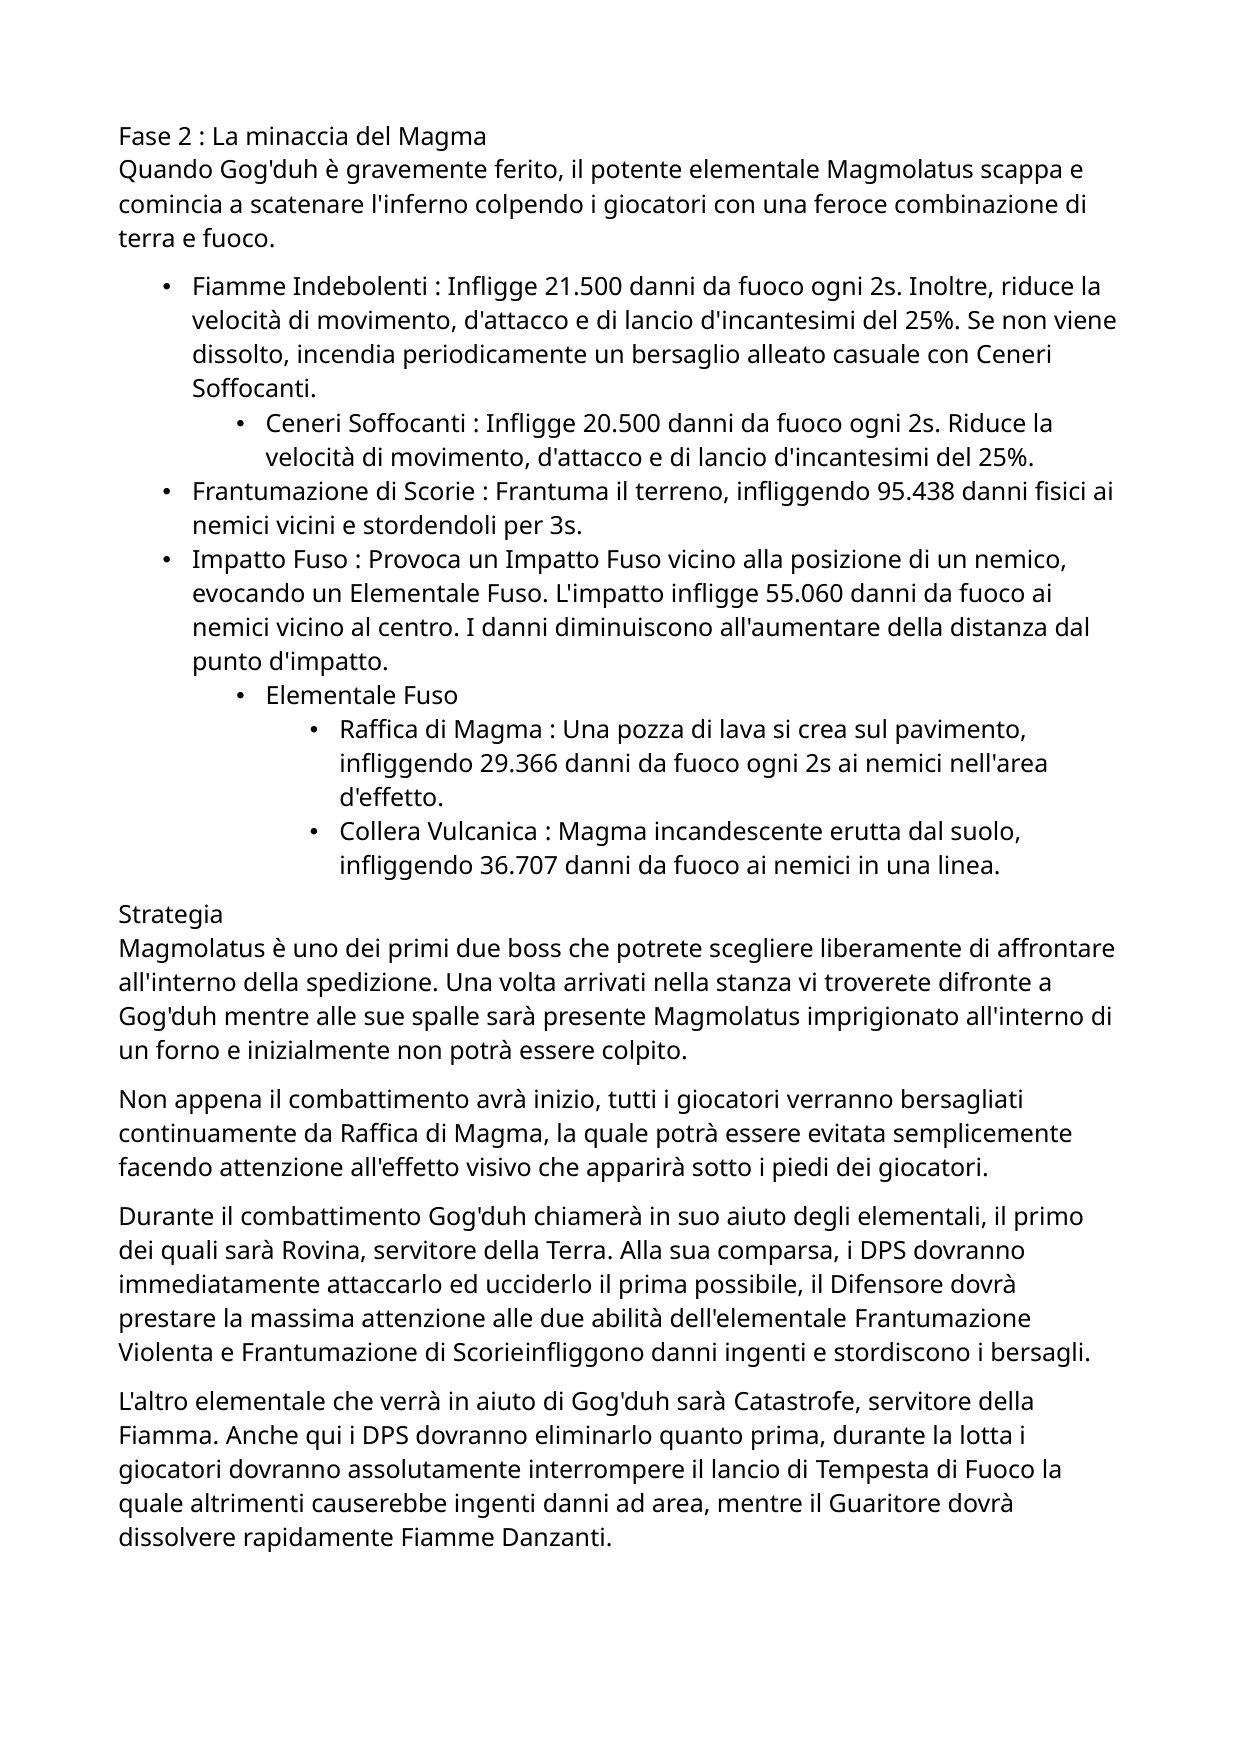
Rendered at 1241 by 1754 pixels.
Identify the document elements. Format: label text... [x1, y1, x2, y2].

list Impatto Fuso : Provoca un Impatto Fuso vicino alla posizione di un nemico, evocando un Elementale Fuso. L'impatto infligge 55.060 danni da fuoco ai nemici vicino al centro. I danni diminuiscono all'aumentare della distanza dal punto d'impatto. [162, 541, 1122, 678]
text Durante il combattimento Gog'duh chiamerà in suo aiuto degli elementali, il primo dei quali sarà Rovina, servitore della Terra. Alla sua comparsa, i DPS dovranno immediatamente attaccarlo ed ucciderlo il prima possibile, il Difensore dovrà prestare la massima attenzione alle due abilità dell'elementale Frantumazione Violenta e Frantumazione di Scorieinfliggono danni ingenti e stordiscono i bersagli. [118, 1198, 1122, 1369]
text Non appena il combattimento avrà inizio, tutti i giocatori verranno bersagliati continuamente da Raffica di Magma, la quale potrà essere evitata semplicemente facendo attenzione all'effetto visivo che apparirà sotto i piedi dei giocatori. [118, 1082, 1122, 1184]
list Frantumazione di Scorie : Frantuma il terreno, infliggendo 95.438 danni fisici ai nemici vicini e stordendoli per 3s. [162, 473, 1122, 541]
list Ceneri Soffocanti : Infligge 20.500 danni da fuoco ogni 2s. Riduce la velocità di movimento, d'attacco e di lancio d'incantesimi del 25%. [236, 405, 1122, 473]
text L'altro elementale che verrà in aiuto di Gog'duh sarà Catastrofe, servitore della Fiamma. Anche qui i DPS dovranno eliminarlo quanto prima, durante la lotta i giocatori dovranno assolutamente interrompere il lancio di Tempesta di Fuoco la quale altrimenti causerebbe ingenti danni ad area, mentre il Guaritore dovrà dissolvere rapidamente Fiamme Danzanti. [118, 1383, 1122, 1553]
subtitle Strategia [118, 897, 1122, 931]
subtitle Fase 2 : La minaccia del Magma [118, 118, 1122, 152]
list Raffica di Magma : Una pozza di lava si crea sul pavimento, infliggendo 29.366 danni da fuoco ogni 2s ai nemici nell'area d'effetto. [309, 712, 1122, 814]
list Collera Vulcanica : Magma incandescente erutta dal suolo, infliggendo 36.707 danni da fuoco ai nemici in una linea. [309, 814, 1122, 882]
text Quando Gog'duh è gravemente ferito, il potente elementale Magmolatus scappa e comincia a scatenare l'inferno colpendo i giocatori con una feroce combinazione di terra e fuoco. [118, 152, 1122, 254]
list Fiamme Indebolenti : Infligge 21.500 danni da fuoco ogni 2s. Inoltre, riduce la velocità di movimento, d'attacco e di lancio d'incantesimi del 25%. Se non viene dissolto, incendia periodicamente un bersaglio alleato casuale con Ceneri Soffocanti. [162, 269, 1122, 405]
text Magmolatus è uno dei primi due boss che potrete scegliere liberamente di affrontare all'interno della spedizione. Una volta arrivati nella stanza vi troverete difronte a Gog'duh mentre alle sue spalle sarà presente Magmolatus imprigionato all'interno di un forno e inizialmente non potrà essere colpito. [118, 931, 1122, 1067]
list Elementale Fuso [236, 678, 1122, 712]
